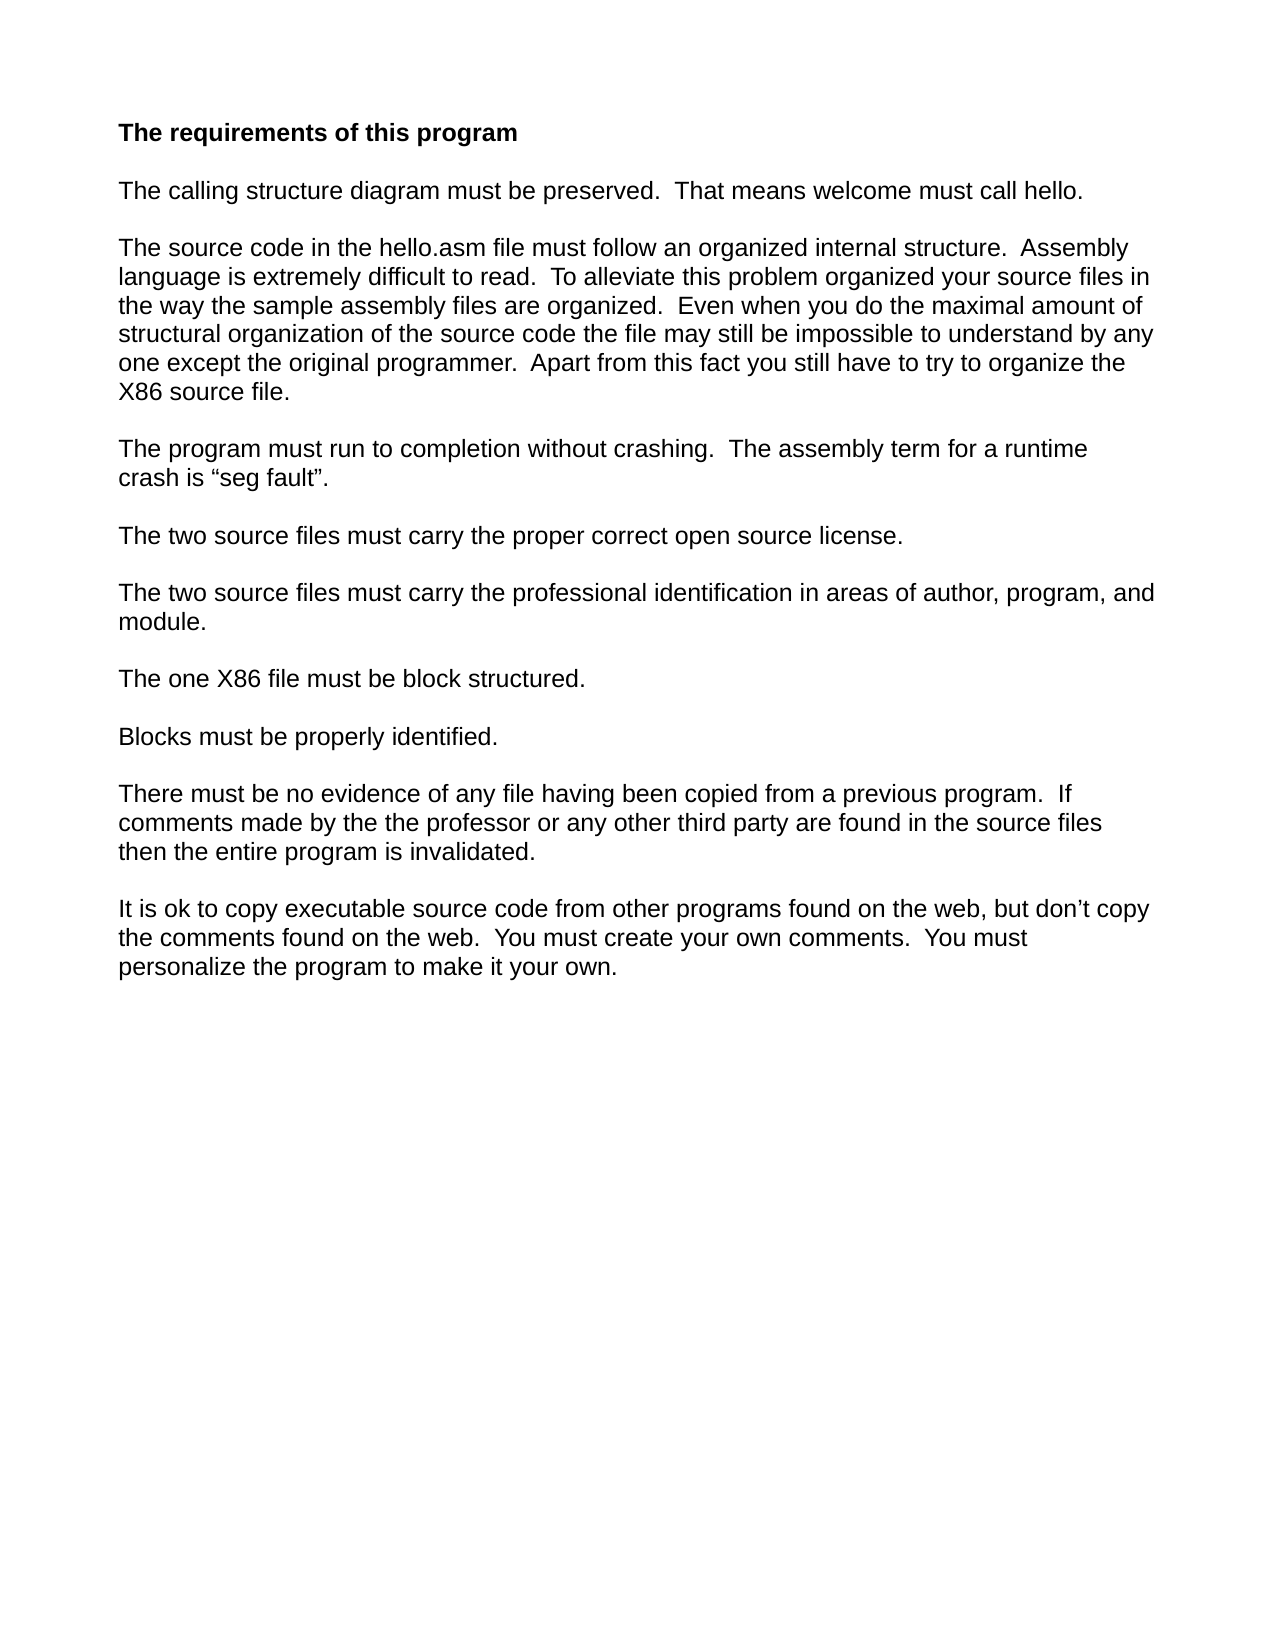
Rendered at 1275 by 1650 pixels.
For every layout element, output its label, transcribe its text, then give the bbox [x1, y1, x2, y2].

text There must be no evidence of any file having been copied from a previous program. If comments made by the the professor or any other third party are found in the source files then the entire program is invalidated. [118, 779, 1157, 866]
text The one X86 file must be block structured. [118, 664, 1157, 693]
text It is ok to copy executable source code from other programs found on the web, but don’t copy the comments found on the web. You must create your own comments. You must personalize the program to make it your own. [118, 894, 1157, 981]
text Blocks must be properly identified. [118, 722, 1157, 751]
text The calling structure diagram must be preserved. That means welcome must call hello. [118, 176, 1157, 204]
text The program must run to completion without crashing. The assembly term for a runtime crash is “seg fault”. [118, 434, 1157, 492]
text The two source files must carry the professional identification in areas of author, program, and module. [118, 578, 1157, 636]
text The requirements of this program [118, 118, 1157, 147]
text The two source files must carry the proper correct open source license. [118, 521, 1157, 549]
text The source code in the hello.asm file must follow an organized internal structure. Assembly language is extremely difficult to read. To alleviate this problem organized your source files in the way the sample assembly files are organized. Even when you do the maximal amount of structural organization of the source code the file may still be impossible to understand by any one except the original programmer. Apart from this fact you still have to try to organize the X86 source file. [118, 233, 1157, 406]
